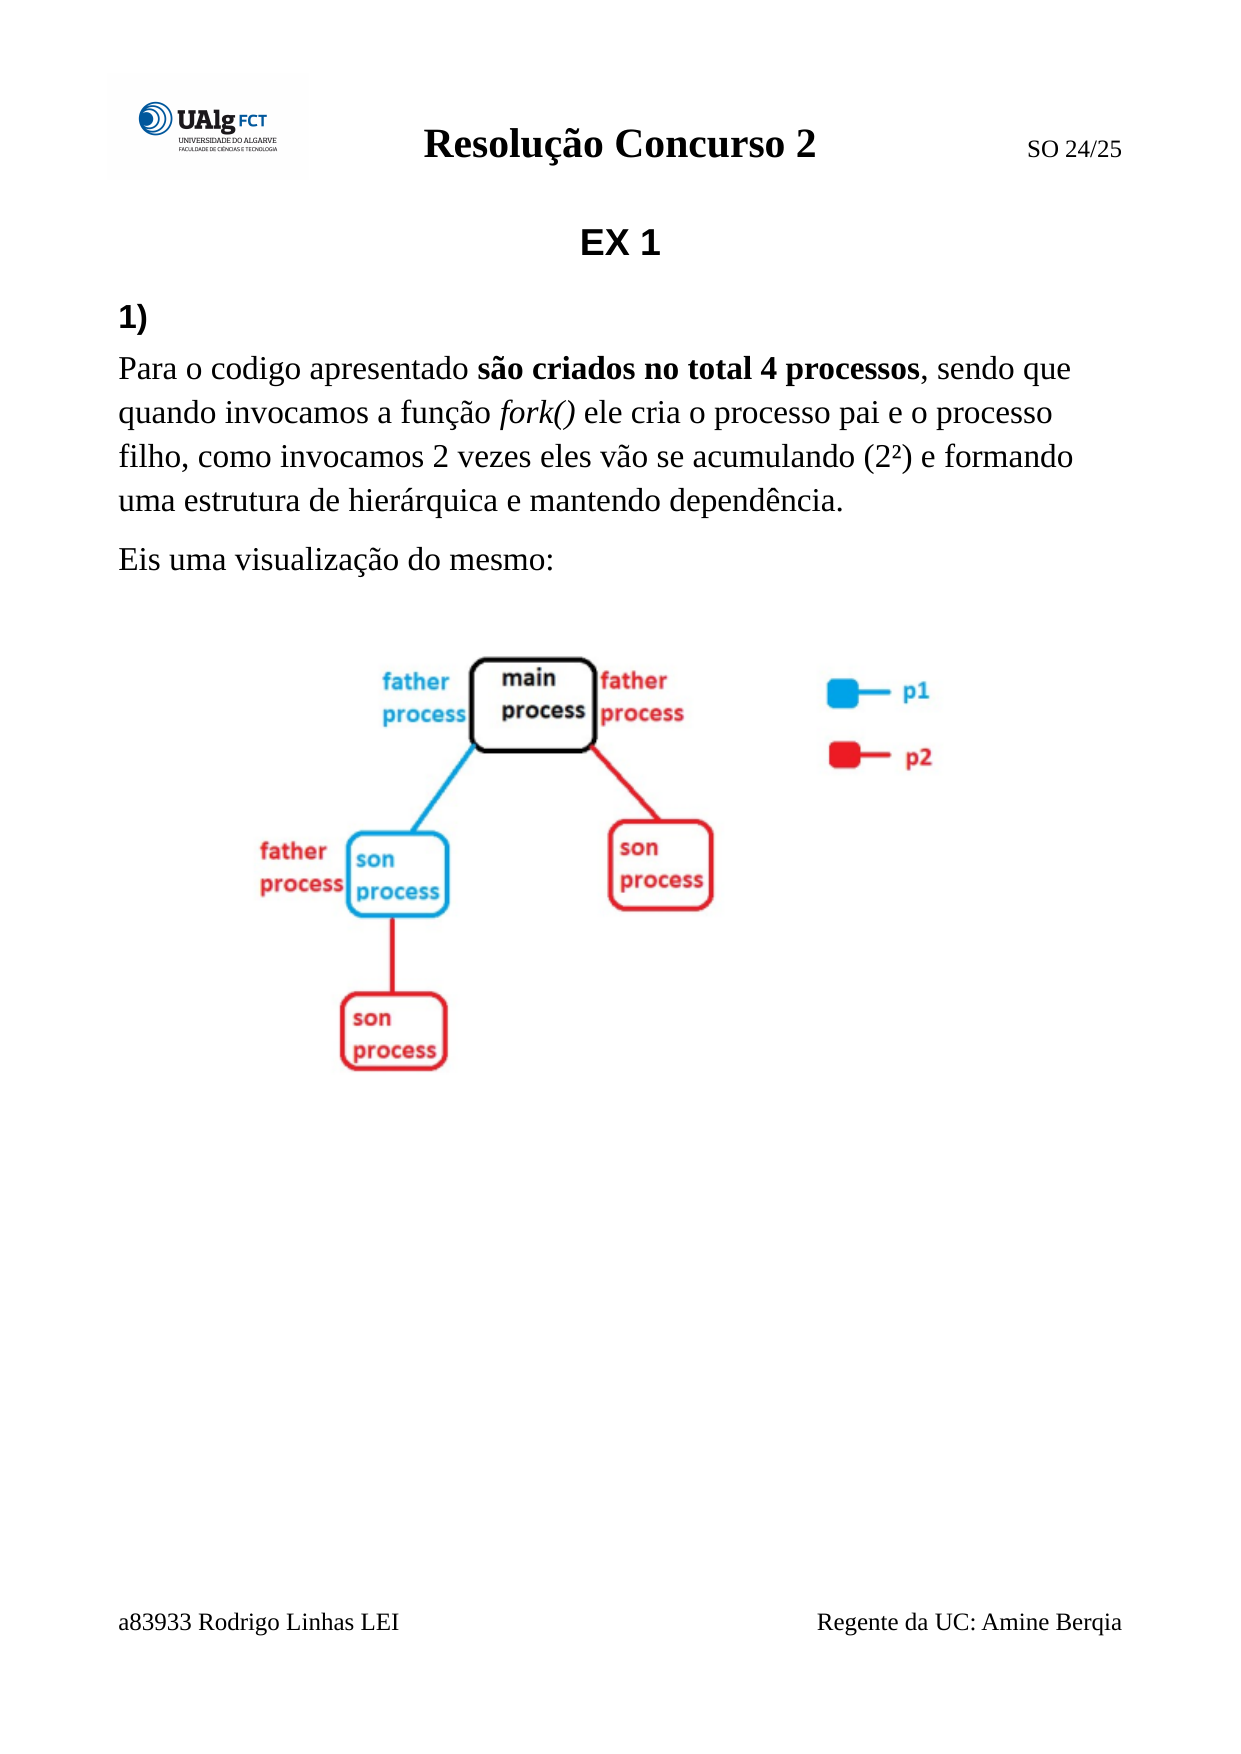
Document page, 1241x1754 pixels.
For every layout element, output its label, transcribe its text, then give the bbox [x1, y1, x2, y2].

text Eis uma visualização do mesmo: [118, 539, 1122, 577]
picture [106, 73, 310, 180]
picture [220, 630, 981, 1087]
text Para o codigo apresentado são criados no total 4 processos, sendo que quando invocamos a função fork() ele cria o processo pai e o processo filho, como invocamos 2 vezes eles vão se acumulando (2²) e formando uma estrutura de hierárquica e mantendo dependência. [118, 348, 1122, 518]
subtitle EX 1 [118, 221, 1122, 264]
subtitle 1) [118, 297, 1122, 335]
